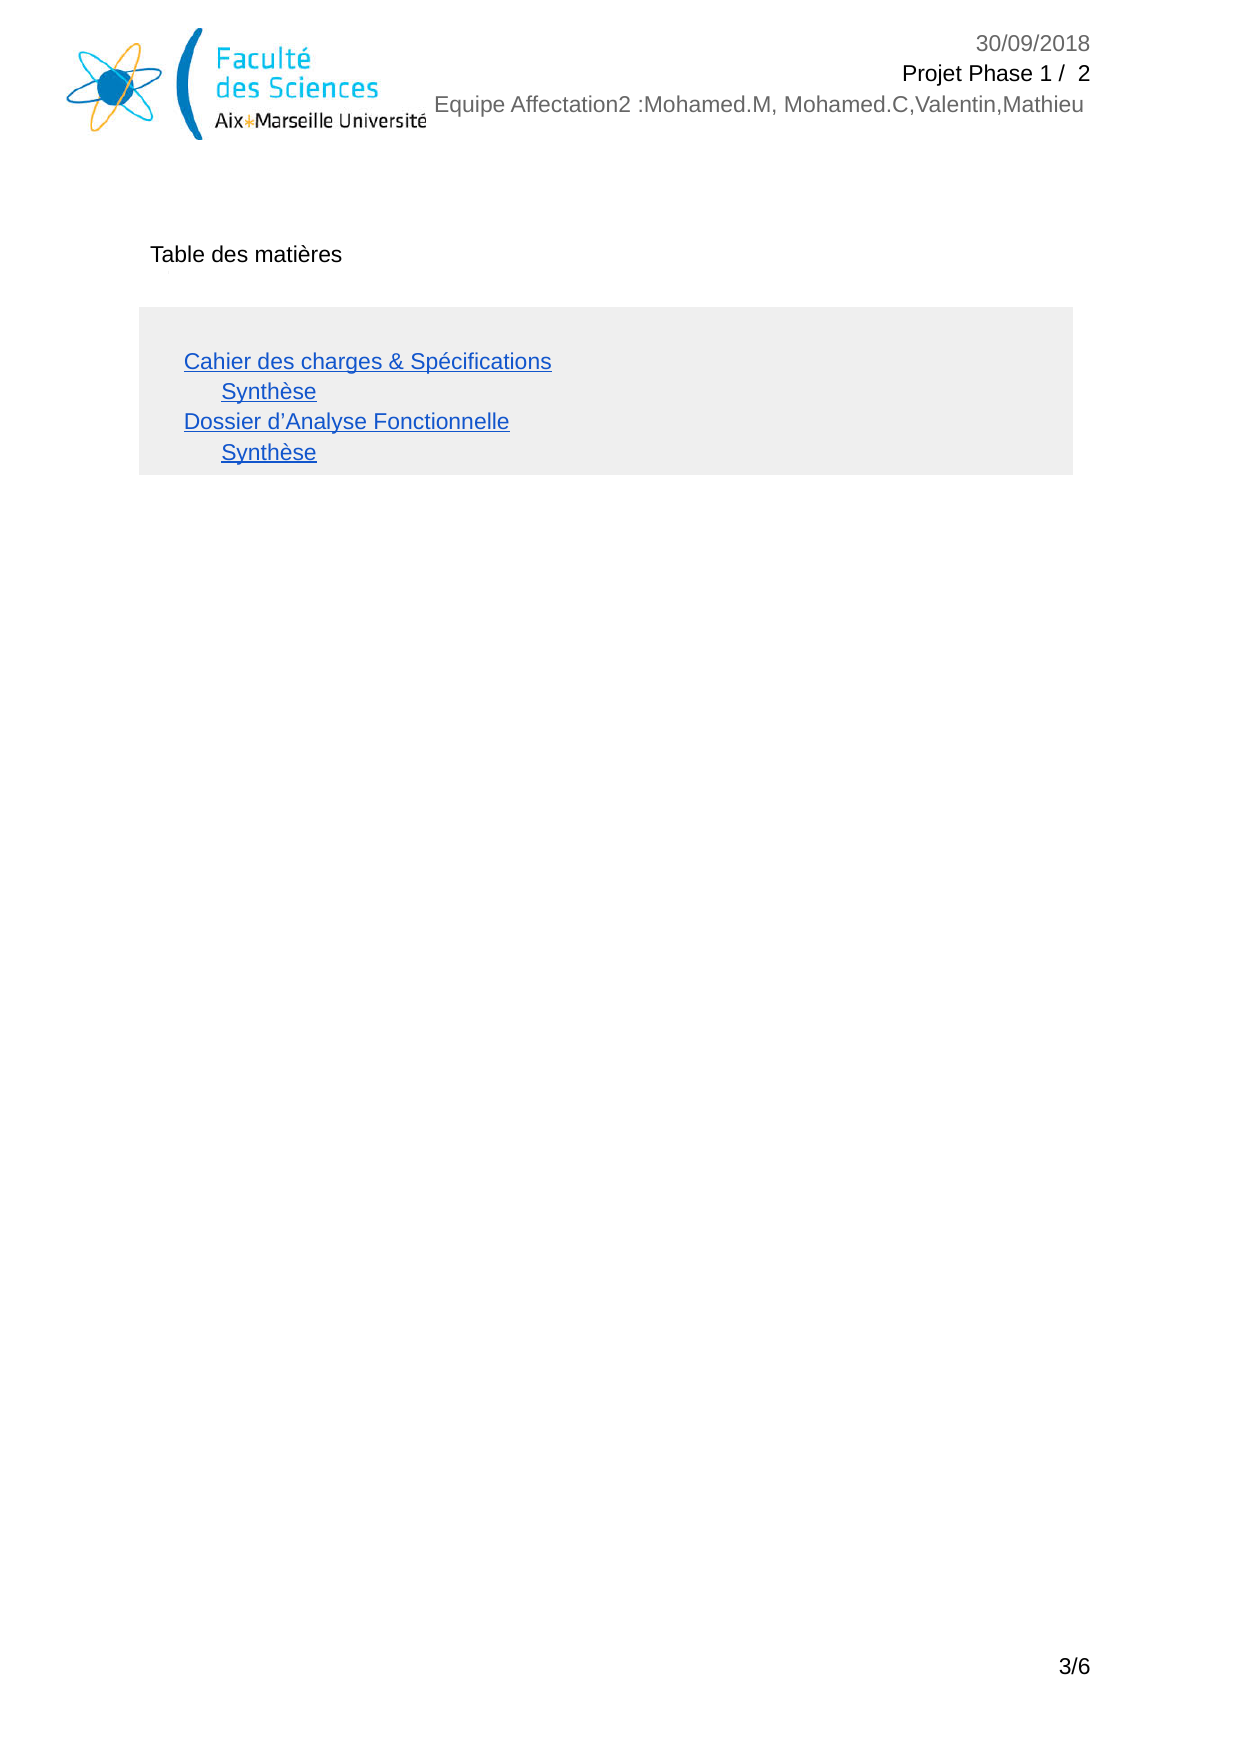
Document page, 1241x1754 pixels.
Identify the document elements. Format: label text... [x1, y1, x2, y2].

picture [65, 28, 426, 140]
table_header Cahier des charges & Spécifications Synthèse Dossier d’Analyse Fonctionnelle Synthèse [139, 307, 1073, 475]
text Table des matières [150, 241, 1090, 267]
